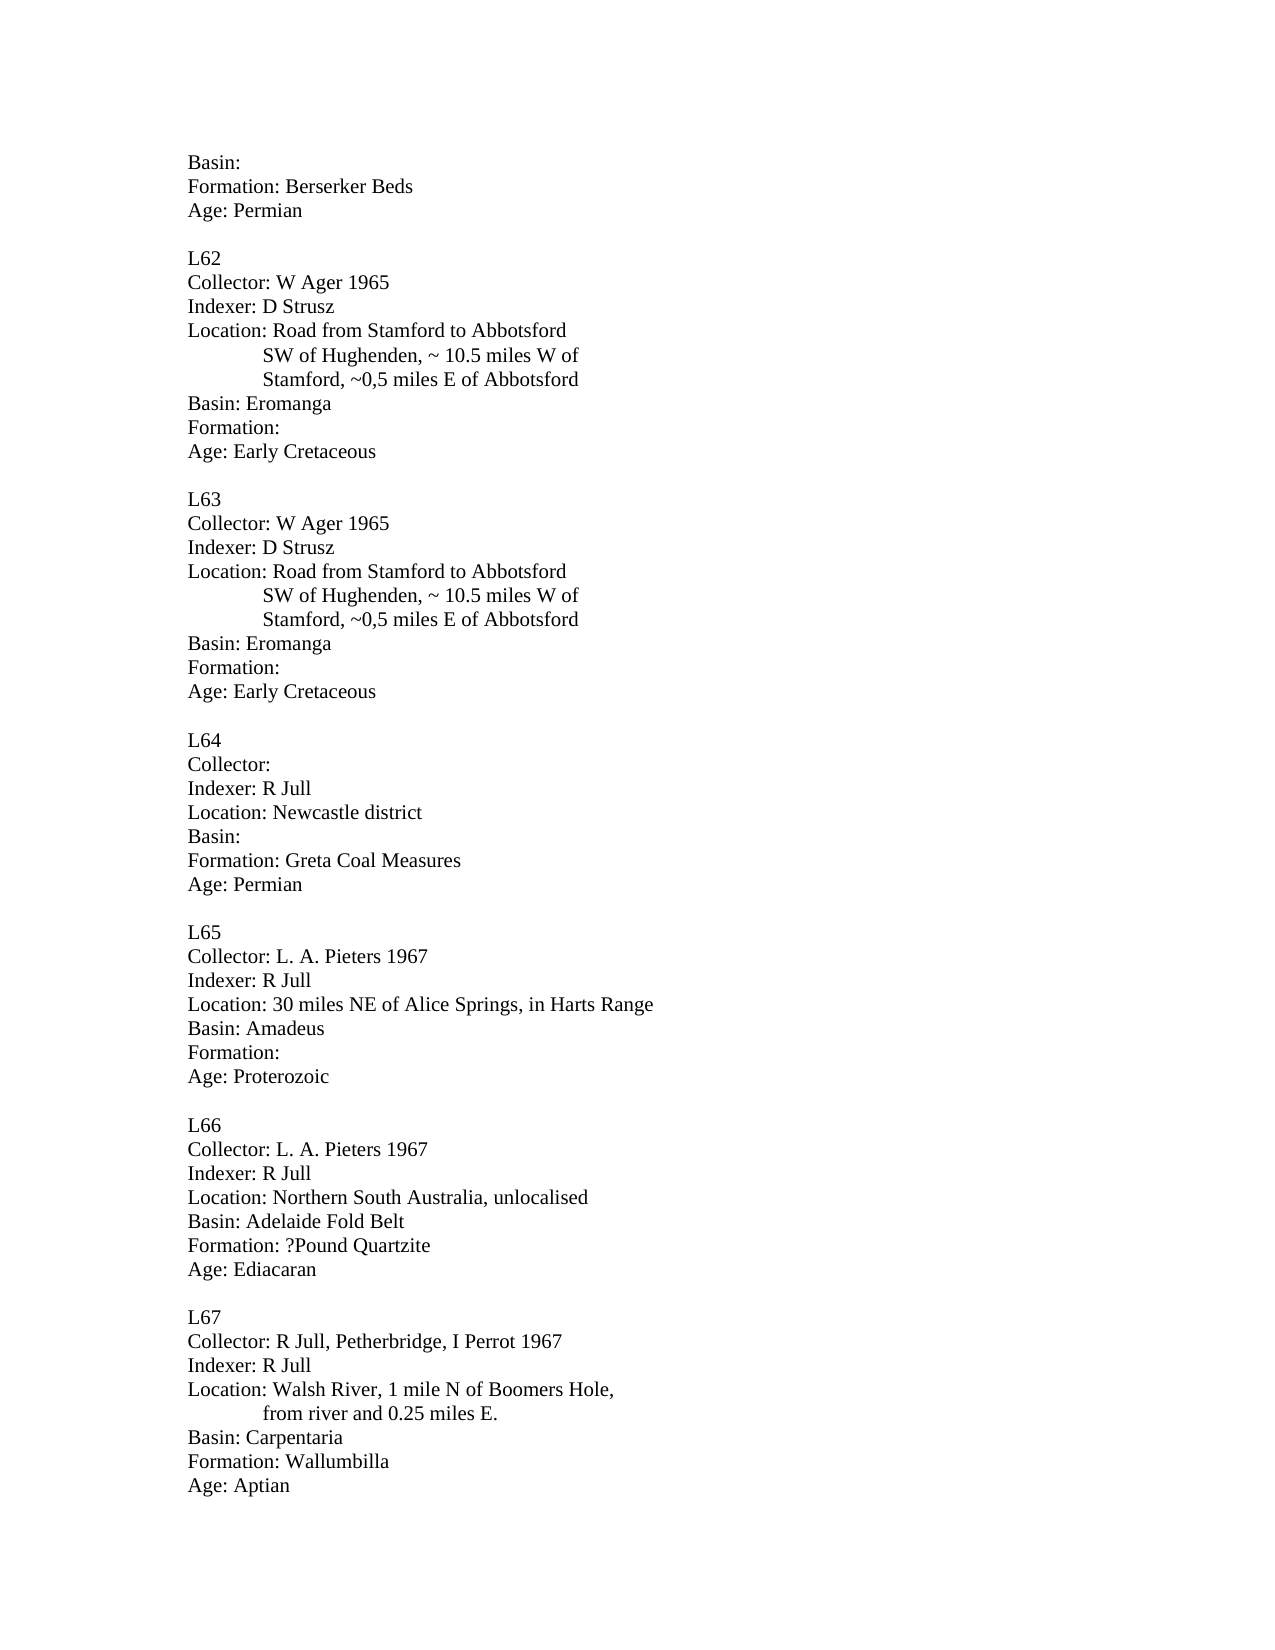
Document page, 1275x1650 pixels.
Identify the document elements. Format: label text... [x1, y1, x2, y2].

text Collector: W Ager 1965 [187, 270, 1087, 294]
text Location: Walsh River, 1 mile N of Boomers Hole, [187, 1377, 1087, 1401]
text Age: Early Cretaceous [187, 679, 1087, 703]
text Location: Road from Stamford to Abbotsford [187, 559, 1087, 583]
text Formation: [187, 655, 1087, 679]
text Age: Permian [187, 198, 1087, 222]
text Basin: Carpentaria [187, 1425, 1087, 1449]
text L62 [187, 246, 1087, 270]
text Collector: L. A. Pieters 1967 [187, 1137, 1087, 1161]
text Age: Early Cretaceous [187, 439, 1087, 463]
text Location: 30 miles NE of Alice Springs, in Harts Range [187, 992, 1087, 1016]
text Formation: Berserker Beds [187, 174, 1087, 198]
text Age: Aptian [187, 1473, 1087, 1497]
text L66 [187, 1112, 1087, 1137]
text Stamford, ~0,5 miles E of Abbotsford [187, 607, 1087, 631]
text Indexer: R Jull [187, 1353, 1087, 1377]
text Indexer: R Jull [187, 776, 1087, 800]
text Location: Road from Stamford to Abbotsford [187, 318, 1087, 342]
text Age: Ediacaran [187, 1257, 1087, 1281]
text Age: Proterozoic [187, 1064, 1087, 1088]
text SW of Hughenden, ~ 10.5 miles W of [187, 342, 1087, 367]
text Indexer: R Jull [187, 968, 1087, 992]
text Formation: Wallumbilla [187, 1449, 1087, 1473]
text Location: Newcastle district [187, 800, 1087, 824]
text Indexer: D Strusz [187, 294, 1087, 318]
text Indexer: D Strusz [187, 535, 1087, 559]
text Basin: [187, 150, 1087, 174]
text Collector: L. A. Pieters 1967 [187, 944, 1087, 968]
text Formation: [187, 415, 1087, 439]
text Indexer: R Jull [187, 1161, 1087, 1185]
text L63 [187, 487, 1087, 511]
text L65 [187, 920, 1087, 944]
text from river and 0.25 miles E. [187, 1401, 1087, 1425]
text Basin: [187, 824, 1087, 848]
text L64 [187, 727, 1087, 752]
text Basin: Adelaide Fold Belt [187, 1209, 1087, 1233]
text Basin: Amadeus [187, 1016, 1087, 1040]
text Collector: [187, 752, 1087, 776]
text Formation: Greta Coal Measures [187, 848, 1087, 872]
text Basin: Eromanga [187, 631, 1087, 655]
text Formation: [187, 1040, 1087, 1064]
text Stamford, ~0,5 miles E of Abbotsford [187, 367, 1087, 391]
text Location: Northern South Australia, unlocalised [187, 1185, 1087, 1209]
text Basin: Eromanga [187, 391, 1087, 415]
text Age: Permian [187, 872, 1087, 896]
text Collector: W Ager 1965 [187, 511, 1087, 535]
text Formation: ?Pound Quartzite [187, 1233, 1087, 1257]
text L67 [187, 1305, 1087, 1329]
text Collector: R Jull, Petherbridge, I Perrot 1967 [187, 1329, 1087, 1353]
text SW of Hughenden, ~ 10.5 miles W of [187, 583, 1087, 607]
